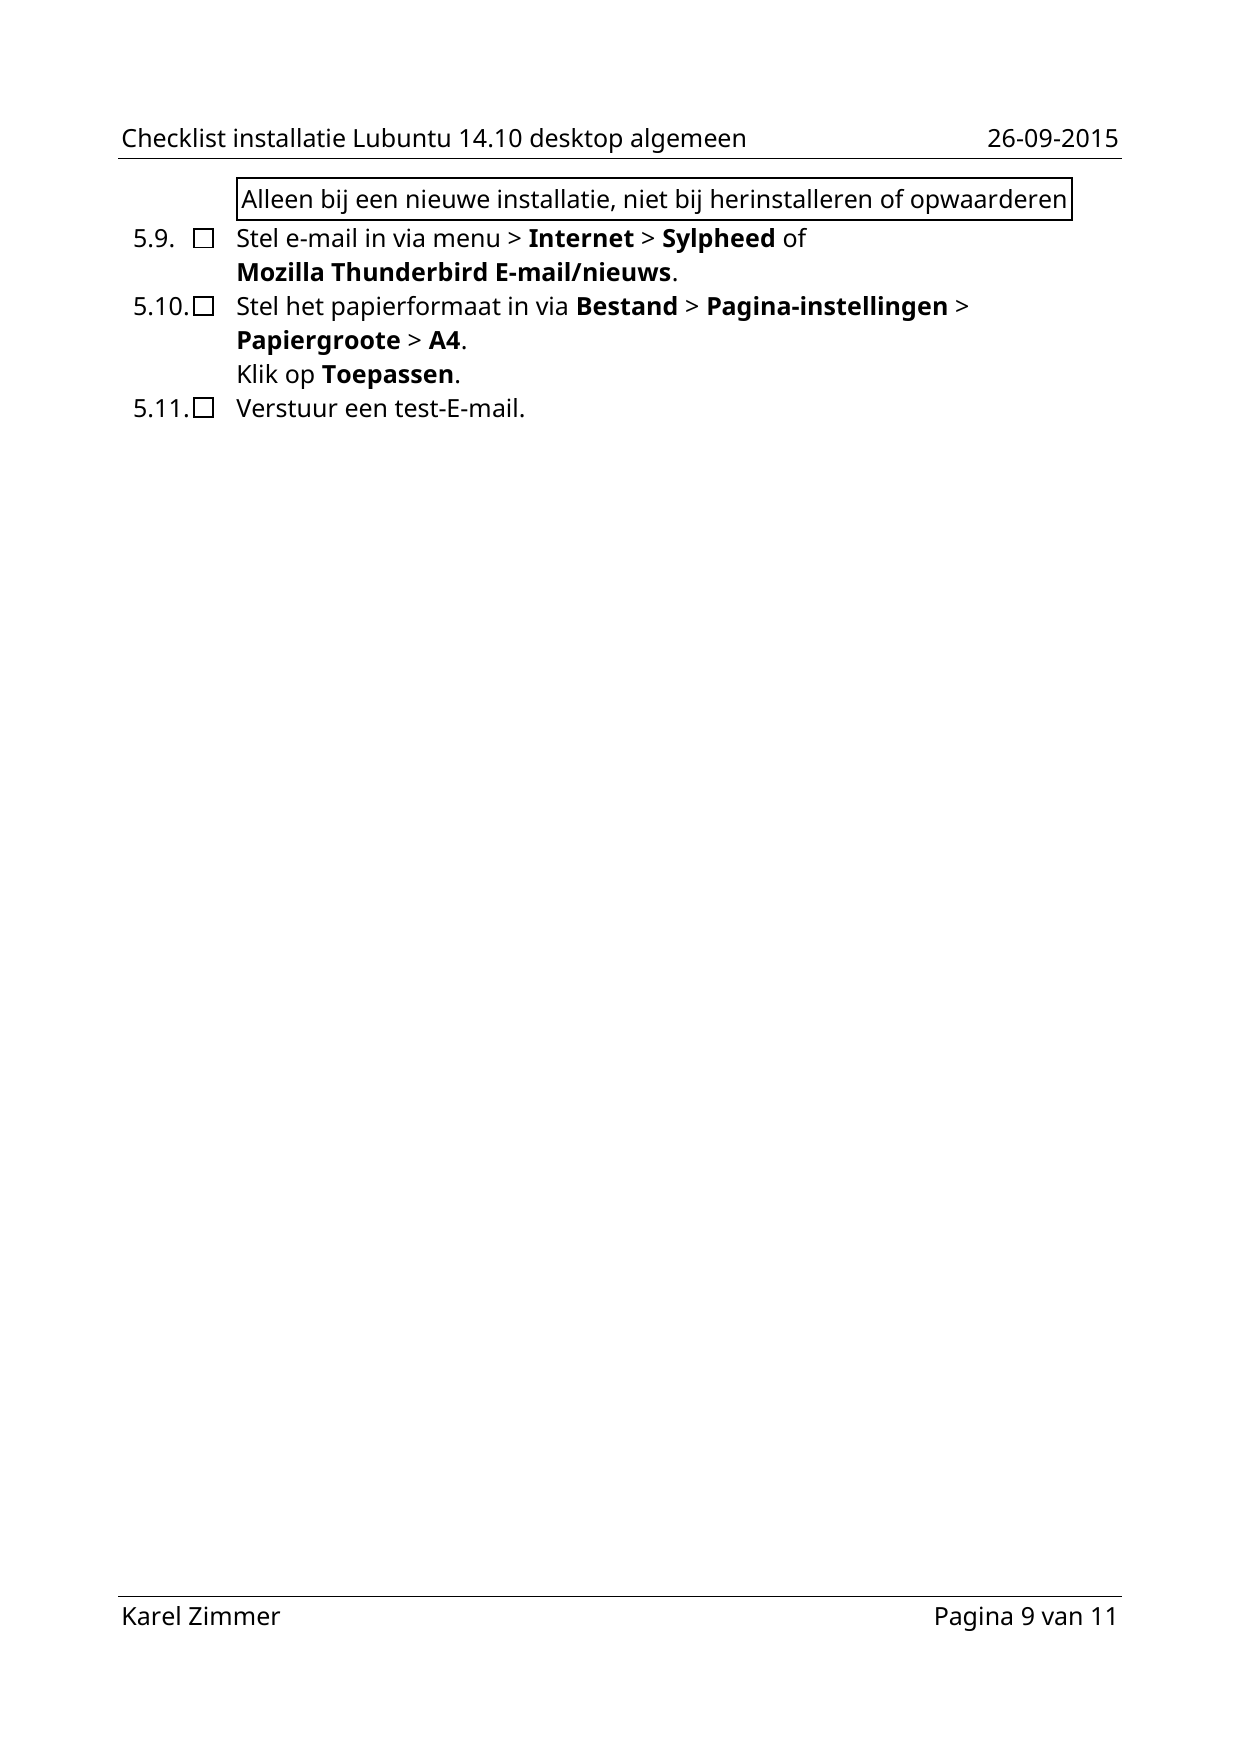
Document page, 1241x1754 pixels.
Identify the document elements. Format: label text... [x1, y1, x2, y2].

list Alleen bij een nieuwe installatie, niet bij herinstalleren of opwaarderen [238, 179, 1071, 219]
list [1073, 177, 1122, 221]
list Stel het papierformaat in via Bestand > Pagina-instellingen > Papiergroote > A4. Klik op Toepassen. [133, 289, 1122, 391]
list [177, 177, 236, 221]
list Verstuur een test-E-mail. [133, 391, 1122, 425]
list Stel e-mail in via menu > Internet > Sylpheed of Mozilla Thunderbird E-mail/nieuws. [133, 221, 1122, 289]
